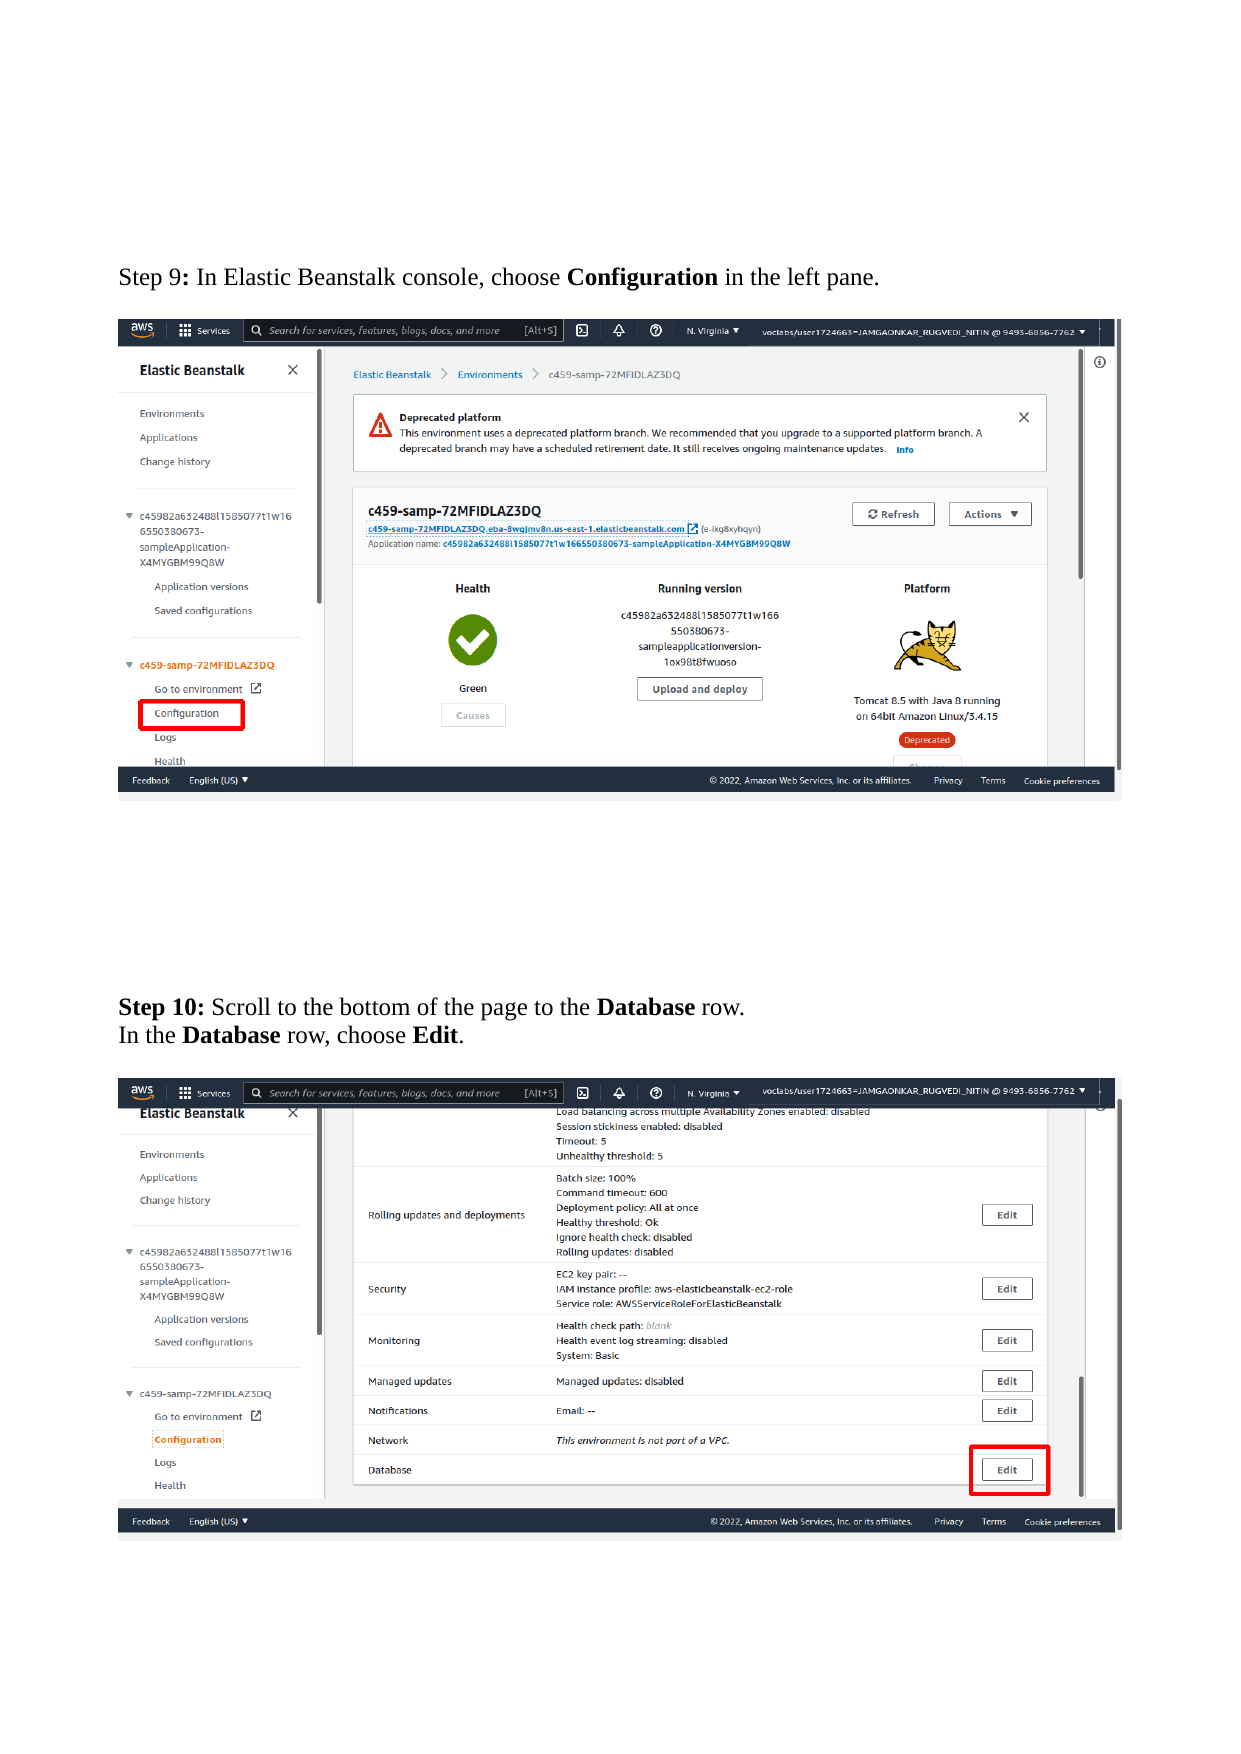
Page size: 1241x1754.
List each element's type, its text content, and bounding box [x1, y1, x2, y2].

text In the Database row, choose Edit. [118, 1021, 1122, 1049]
picture [118, 319, 1123, 801]
picture [118, 1078, 1123, 1541]
text Step 10: Scroll to the bottom of the page to the Database row. [118, 992, 1122, 1021]
text Step 9: In Elastic Beanstalk console, choose Configuration in the left pane. [118, 262, 1122, 291]
